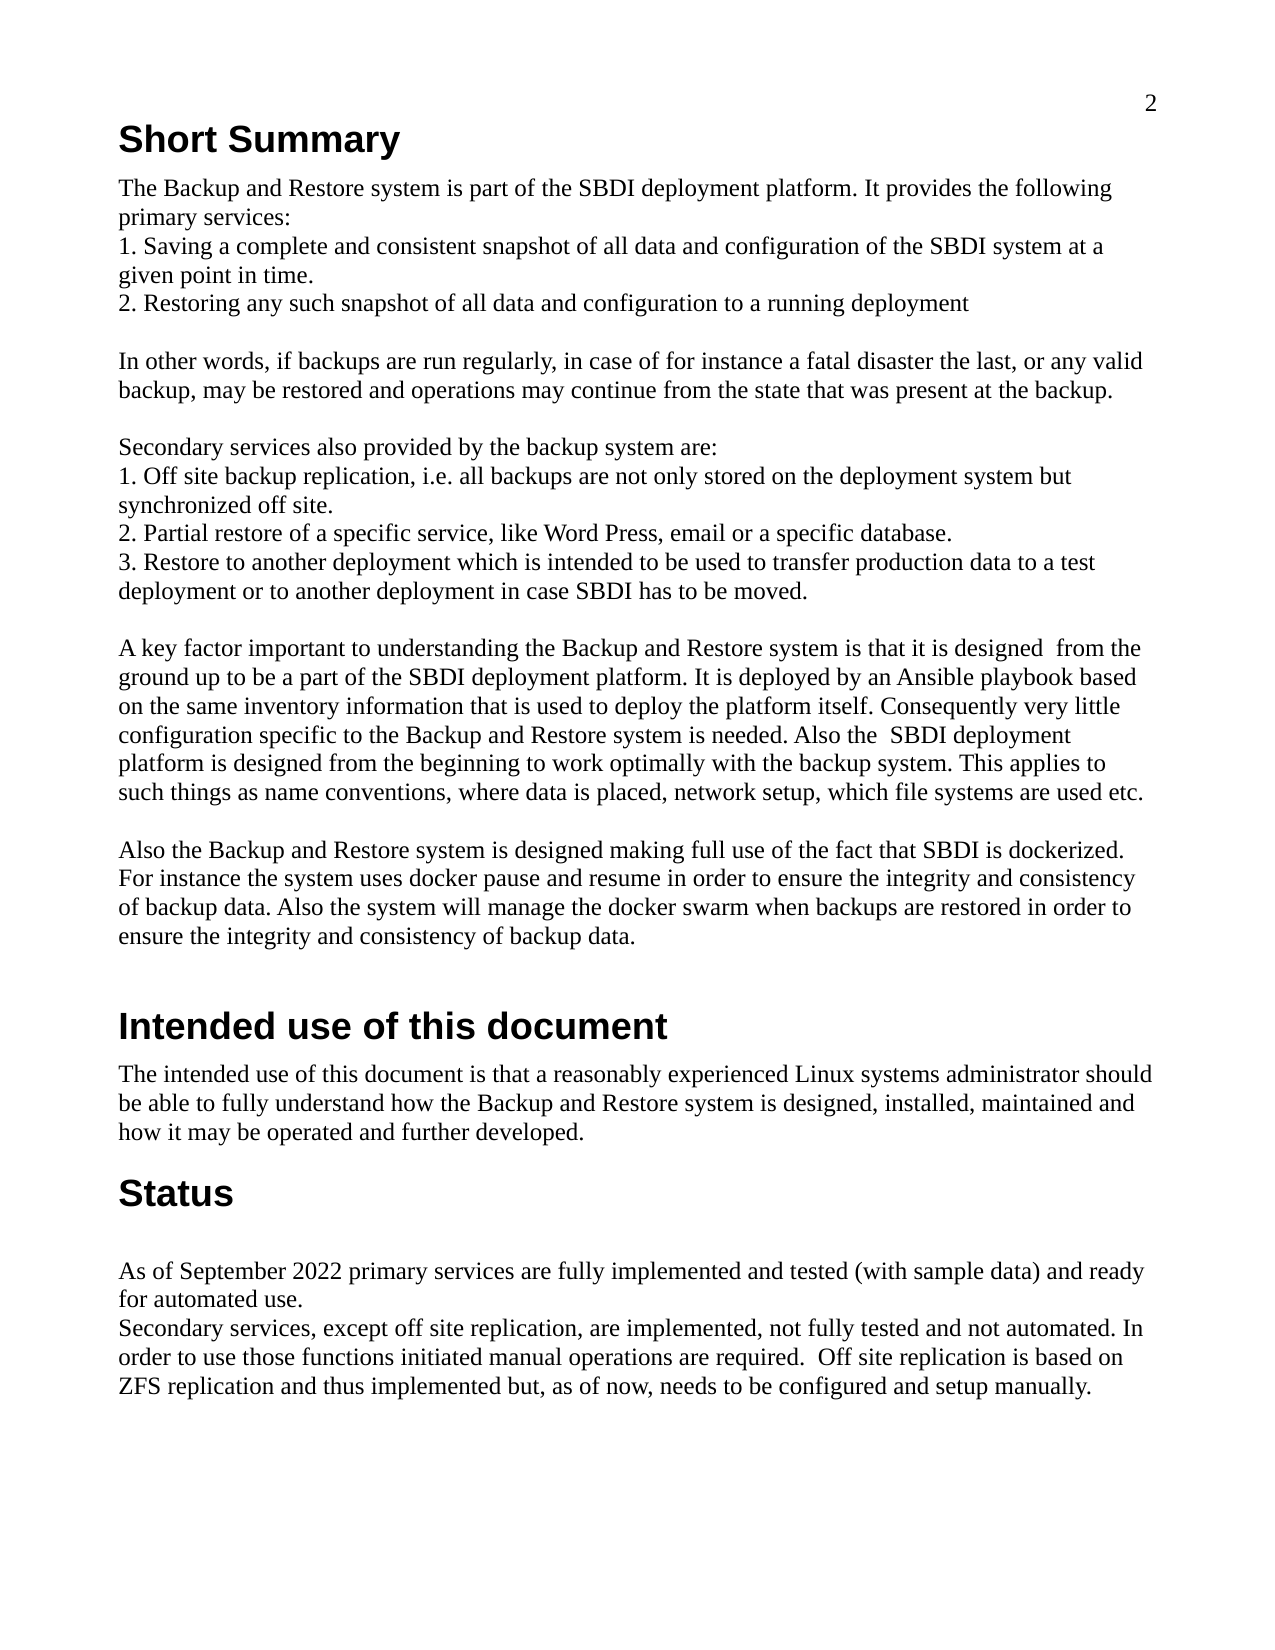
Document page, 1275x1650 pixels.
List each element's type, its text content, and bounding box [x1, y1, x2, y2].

subtitle Short Summary [118, 117, 1157, 161]
text 2. Partial restore of a specific service, like Word Press, email or a specific database. 3. Restore to another deployment which is intended to be used to transfer production data to a test deployment or to another deployment in case SBDI has to be moved. [118, 518, 1157, 605]
text A key factor important to understanding the Backup and Restore system is that it is designed from the ground up to be a part of the SBDI deployment platform. It is deployed by an Ansible playbook based on the same inventory information that is used to deploy the platform itself. Consequently very little configuration specific to the Backup and Restore system is needed. Also the SBDI deployment platform is designed from the beginning to work optimally with the backup system. This applies to such things as name conventions, where data is placed, network setup, which file systems are used etc. [118, 633, 1157, 806]
text Also the Backup and Restore system is designed making full use of the fact that SBDI is dockerized. For instance the system uses docker pause and resume in order to ensure the integrity and consistency of backup data. Also the system will manage the docker swarm when backups are restored in order to ensure the integrity and consistency of backup data. [118, 835, 1157, 950]
text 1. Saving a complete and consistent snapshot of all data and configuration of the SBDI system at a given point in time. [118, 231, 1157, 288]
subtitle Status [118, 1171, 1157, 1214]
subtitle Intended use of this document [118, 1003, 1157, 1047]
text In other words, if backups are run regularly, in case of for instance a fatal disaster the last, or any valid backup, may be restored and operations may continue from the state that was present at the backup. [118, 346, 1157, 403]
text As of September 2022 primary services are fully implemented and tested (with sample data) and ready for automated use. Secondary services, except off site replication, are implemented, not fully tested and not automated. In order to use those functions initiated manual operations are required. Off site replication is based on ZFS replication and thus implemented but, as of now, needs to be configured and setup manually. [118, 1256, 1157, 1399]
text The intended use of this document is that a reasonably experienced Linux systems administrator should be able to fully understand how the Backup and Restore system is designed, installed, maintained and how it may be operated and further developed. [118, 1059, 1157, 1146]
text Secondary services also provided by the backup system are: 1. Off site backup replication, i.e. all backups are not only stored on the deployment system but synchronized off site. [118, 432, 1157, 518]
text The Backup and Restore system is part of the SBDI deployment platform. It provides the following primary services: [118, 173, 1157, 231]
text 2. Restoring any such snapshot of all data and configuration to a running deployment [118, 288, 1157, 317]
